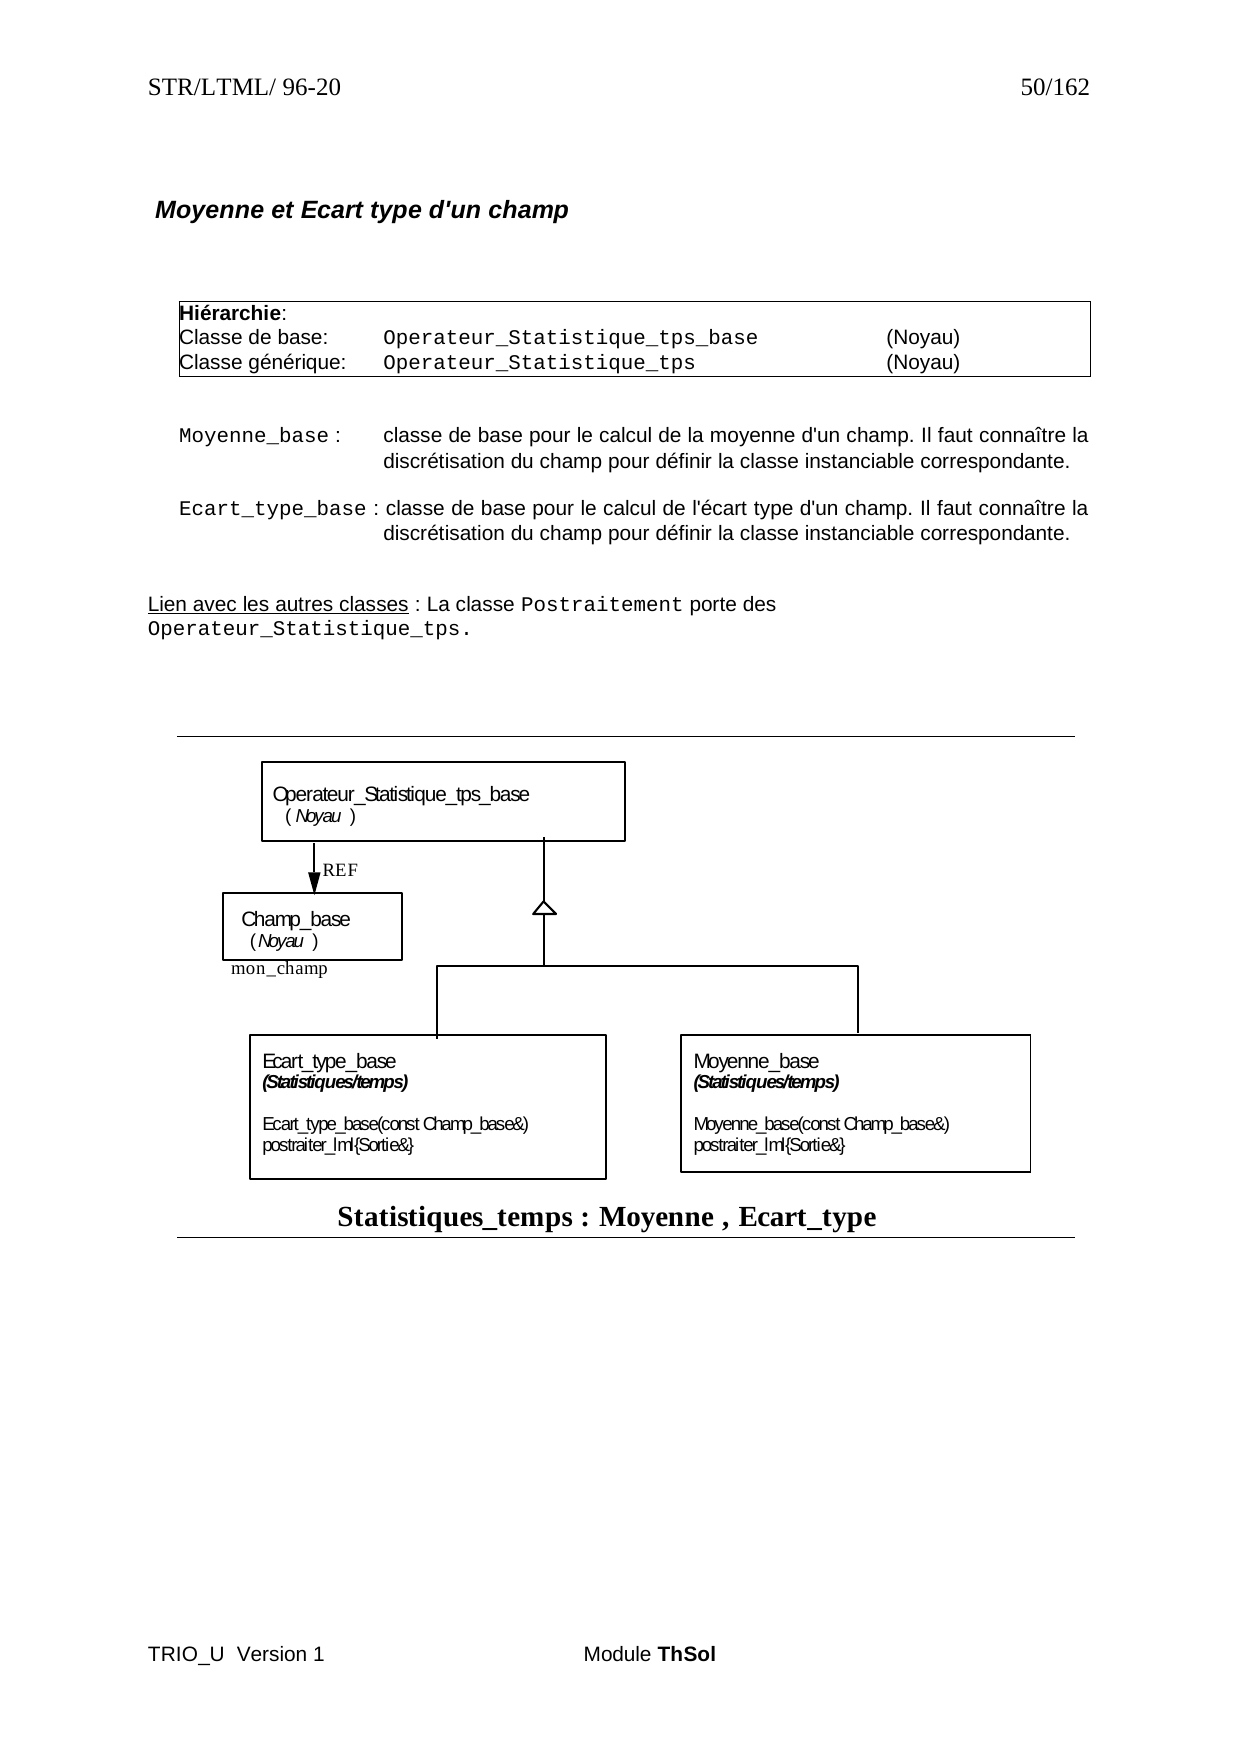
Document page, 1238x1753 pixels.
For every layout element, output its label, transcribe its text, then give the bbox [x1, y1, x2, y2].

text Lien avec les autres classes : La classe Postraitement porte des Operateur_Statistique_tps. [148, 592, 1090, 642]
text Moyenne_base : classe de base pour le calcul de la moyenne d'un champ. Il faut connaître la discrétisation du champ pour définir la classe instanciable correspondante. [179, 424, 1090, 473]
text Hiérarchie: [180, 302, 1090, 325]
text Ecart_type_base : classe de base pour le calcul de l'écart type d'un champ. Il faut connaître la discrétisation du champ pour définir la classe instanciable correspondante. [179, 496, 1090, 545]
text Classe de base: Operateur_Statistique_tps_base (Noyau) [180, 325, 1090, 350]
text Classe générique: Operateur_Statistique_tps (Noyau) [180, 350, 1090, 376]
subtitle Moyenne et Ecart type d'un champ [148, 196, 1090, 224]
